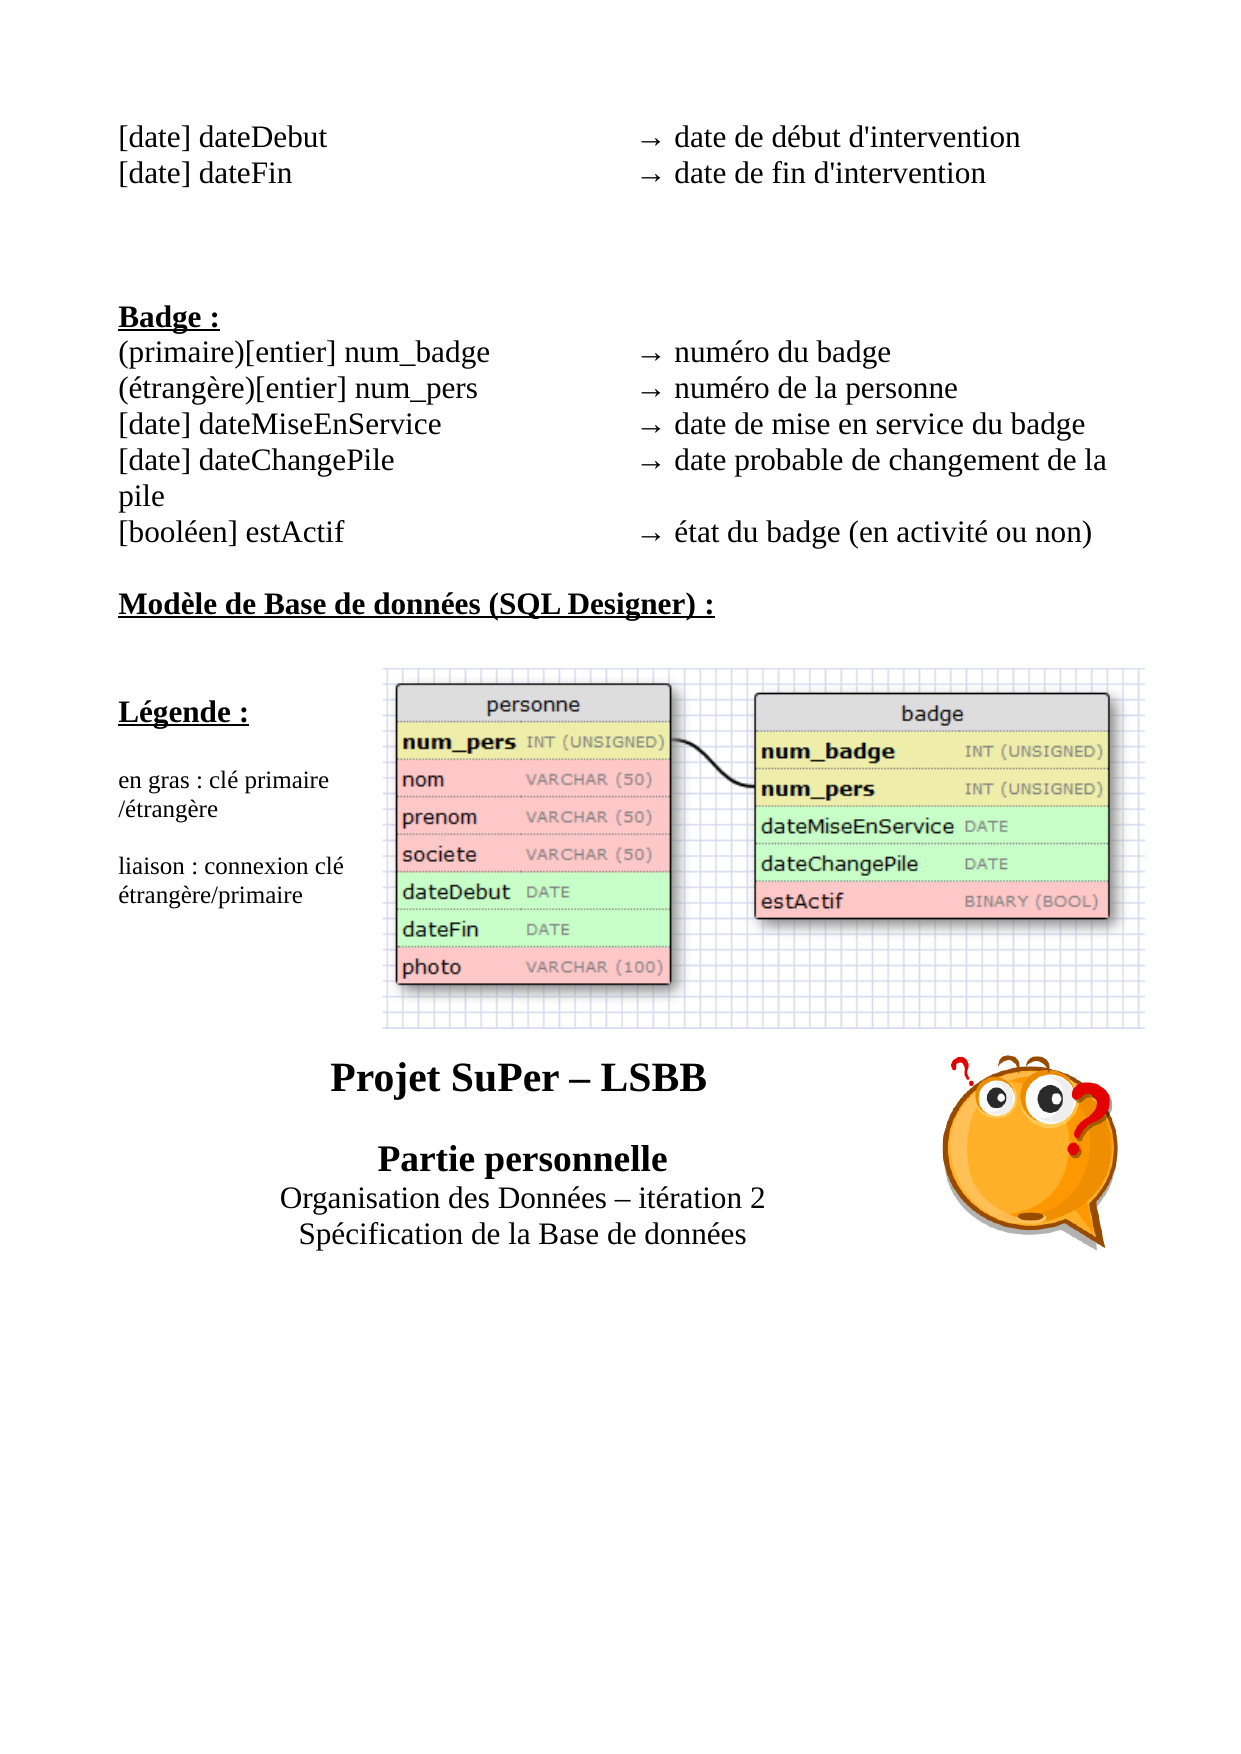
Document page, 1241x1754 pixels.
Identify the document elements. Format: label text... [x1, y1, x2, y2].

text Partie personnelle [118, 1136, 927, 1179]
text en gras : clé primaire /étrangère [118, 765, 382, 822]
text (primaire)[entier] num_badge → numéro du badge [118, 334, 1122, 370]
text [date] dateChangePile → date probable de changement de la pile [118, 442, 1122, 513]
text [date] dateFin → date de fin d'intervention [118, 154, 1122, 190]
text (étrangère)[entier] num_pers → numéro de la personne [118, 370, 1122, 406]
text Organisation des Données – itération 2 [118, 1179, 927, 1215]
text [date] dateMiseEnService → date de mise en service du badge [118, 406, 1122, 442]
text Légende : [118, 693, 382, 729]
picture [927, 1053, 1123, 1251]
text Spécification de la Base de données [118, 1215, 927, 1251]
picture [382, 668, 1145, 1029]
text [booléen] estActif → état du badge (en activité ou non) [118, 513, 1122, 549]
text Modèle de Base de données (SQL Designer) : [118, 585, 1122, 621]
text liaison : connexion clé étrangère/primaire [118, 851, 382, 909]
text Projet SuPer – LSBB [118, 1052, 1122, 1100]
text [date] dateDebut → date de début d'intervention [118, 118, 1122, 154]
text Badge : [118, 298, 1122, 334]
